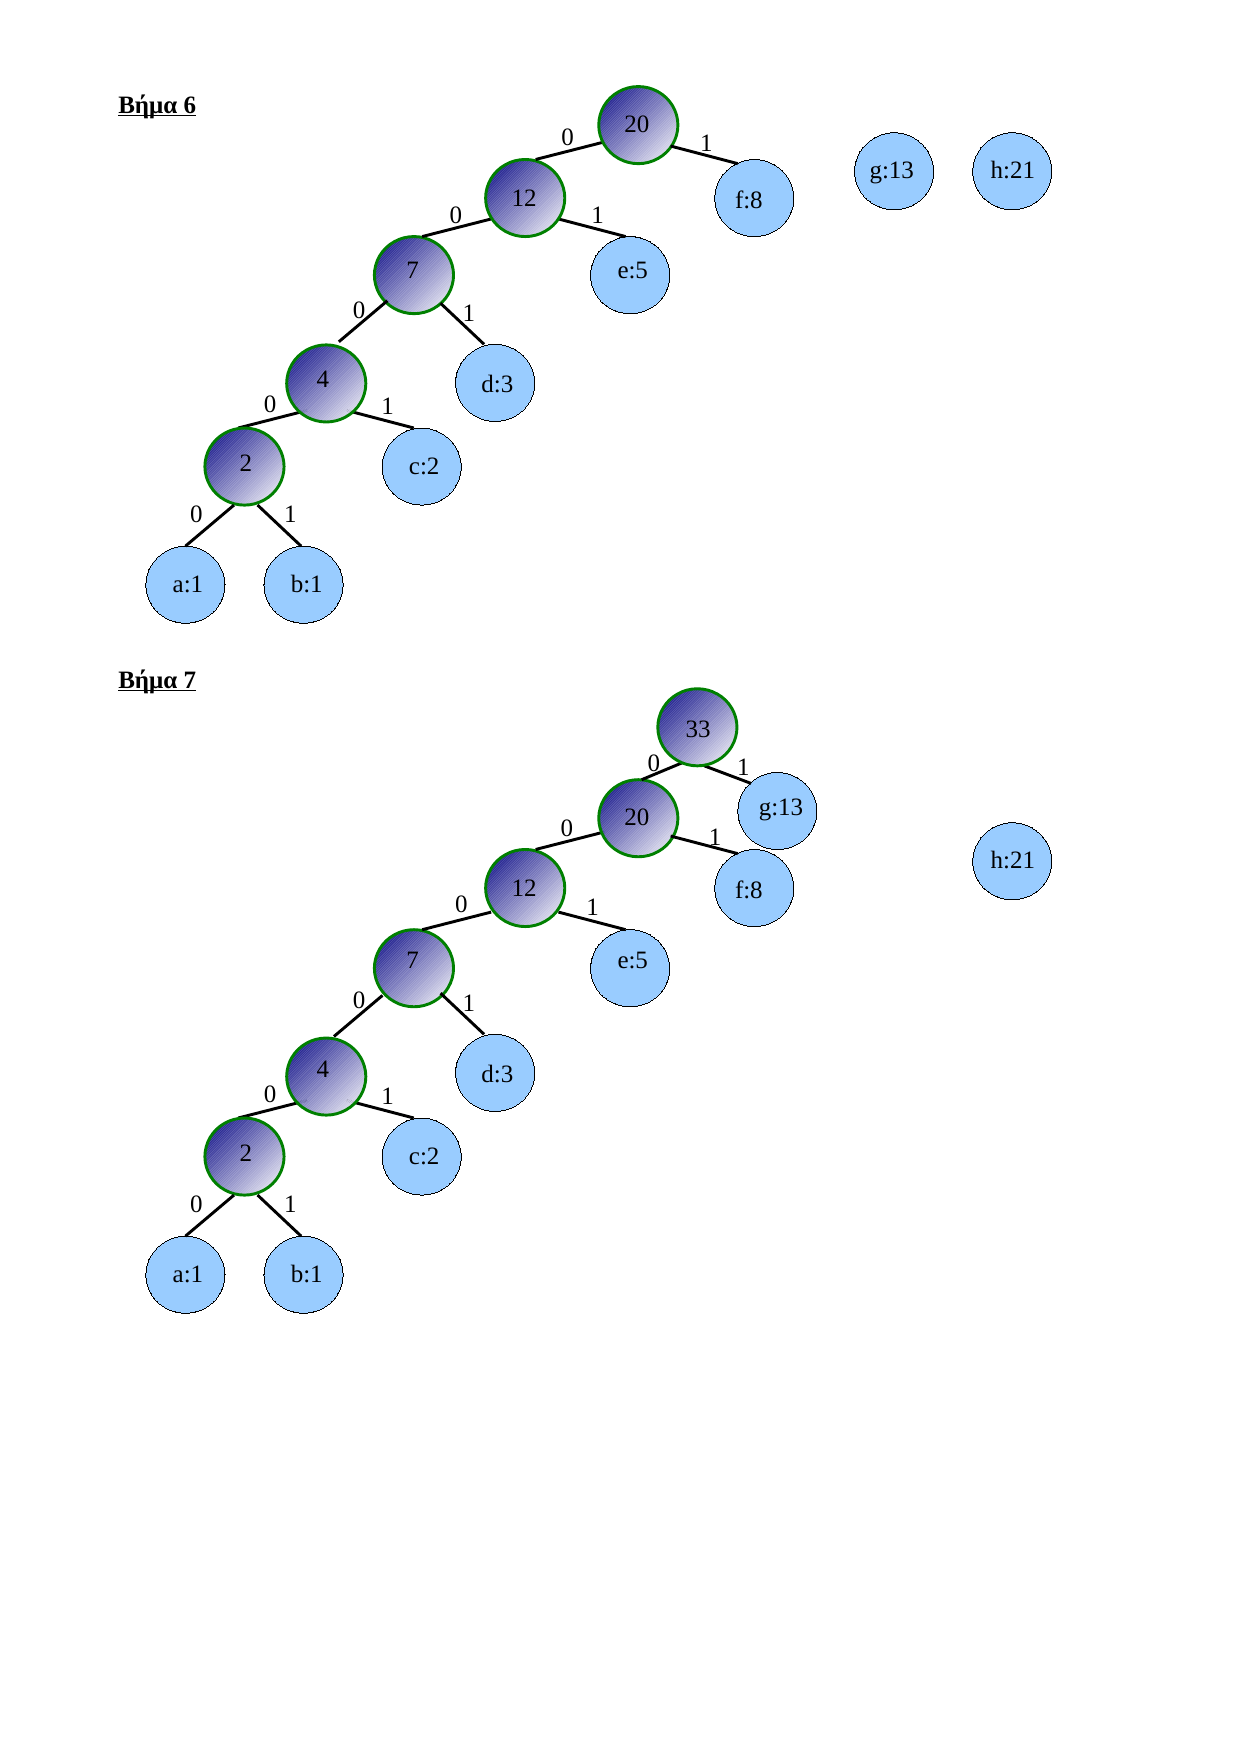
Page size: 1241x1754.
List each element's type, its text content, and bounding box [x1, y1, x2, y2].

text Βήμα 6 [118, 90, 617, 119]
text Βήμα 7 [118, 665, 1122, 694]
text [660, 90, 1122, 119]
